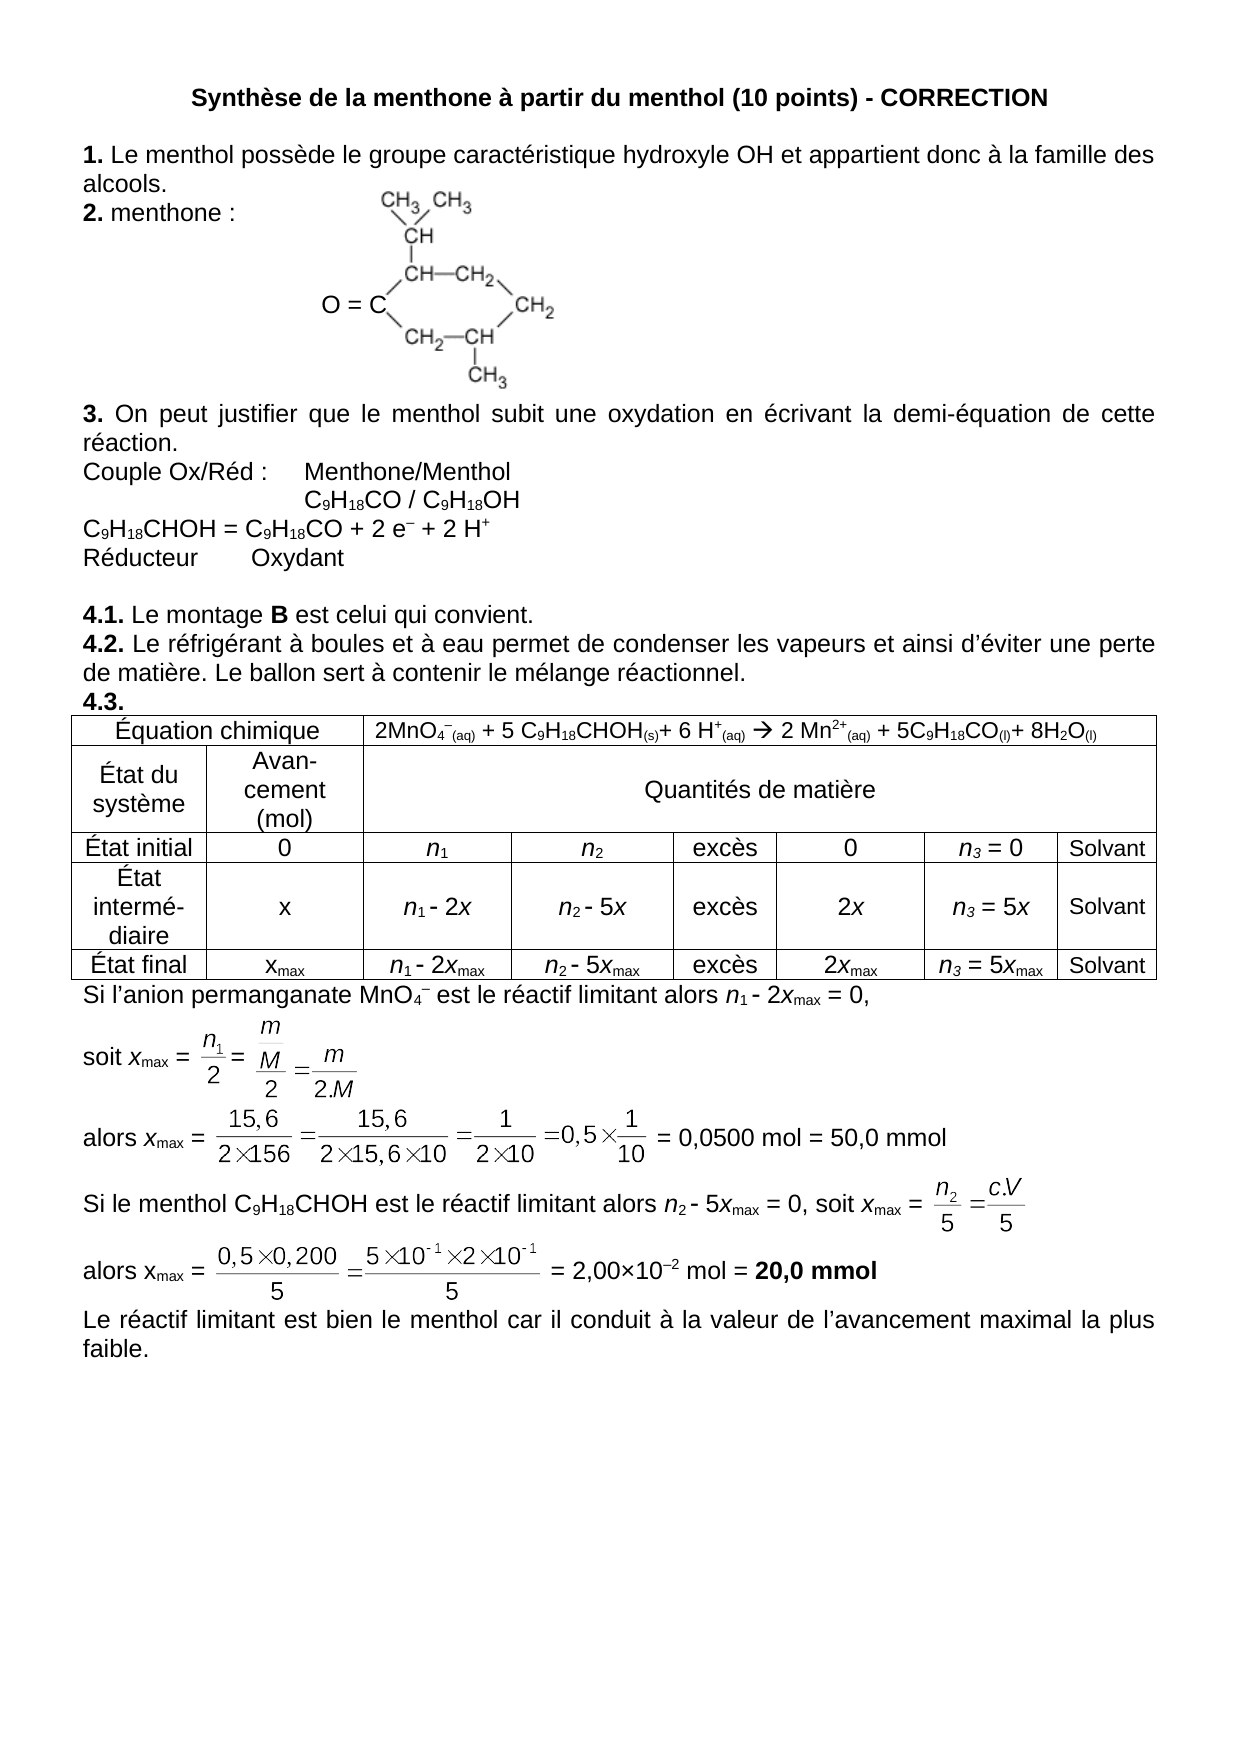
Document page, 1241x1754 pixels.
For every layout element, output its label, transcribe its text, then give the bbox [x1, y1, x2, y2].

text alors xmax = = 0,0500 mol = 50,0 mmol [83, 1103, 1157, 1172]
table_cell n3 = 0 [925, 833, 1057, 862]
table_cell n1  2x [364, 863, 511, 949]
table_cell n1 [364, 833, 511, 862]
text 4.1. Le montage B est celui qui convient. [83, 600, 1157, 629]
table_cell État intermé- diaire [72, 863, 206, 949]
text alors xmax = = 2,00×10–2 mol = 20,0 mmol [83, 1236, 1157, 1305]
text Synthèse de la menthone à partir du menthol (10 points) - CORRECTION [83, 83, 1157, 111]
table_cell État du système [72, 746, 206, 832]
text 3. On peut justifier que le menthol subit une oxydation en écrivant la demi-équation de cette réaction. [83, 399, 1157, 456]
table_cell n3 = 5x [925, 863, 1057, 949]
text Si le menthol C9H18CHOH est le réactif limitant alors n2  5xmax = 0, soit xmax = [83, 1172, 1157, 1236]
table_header 2MnO4–(aq) + 5 C9H18CHOH(s)+ 6 H+(aq)  2 Mn2+(aq) + 5C9H18CO(l)+ 8H2O(l) [364, 716, 1156, 745]
table_cell n2  5xmax [512, 950, 673, 979]
text Le réactif limitant est bien le menthol car il conduit à la valeur de l’avancement maximal la plus faible. [83, 1305, 1157, 1362]
text Réducteur Oxydant [83, 543, 1157, 571]
table_cell xmax [207, 950, 363, 979]
table_cell excès [674, 833, 776, 862]
text 1. Le menthol possède le groupe caractéristique hydroxyle OH et appartient donc à la famille des alcools. [83, 140, 1157, 198]
picture [285, 176, 561, 393]
table_cell 0 [207, 833, 363, 862]
text C9H18CHOH = C9H18CO + 2 e– + 2 H+ [83, 514, 1157, 543]
table_cell Avan- cement (mol) [207, 746, 363, 832]
table_cell 0 [777, 833, 924, 862]
text Couple Ox/Réd : Menthone/Menthol [83, 456, 1157, 485]
table_cell Quantités de matière [364, 746, 1156, 832]
table_cell Solvant [1058, 950, 1156, 979]
table_cell Solvant [1058, 833, 1156, 862]
table_cell État final [72, 950, 206, 979]
text 4.2. Le réfrigérant à boules et à eau permet de condenser les vapeurs et ainsi d’éviter une perte de matière. Le ballon sert à contenir le mélange réactionnel. [83, 629, 1157, 686]
table_cell 2x [777, 863, 924, 949]
text [561, 198, 1157, 226]
table_header Équation chimique [72, 716, 363, 745]
text Si l’anion permanganate MnO4– est le réactif limitant alors n1  2xmax = 0, [83, 980, 1157, 1009]
text soit xmax = = [83, 1009, 1157, 1103]
table_cell excès [674, 950, 776, 979]
table_cell 2xmax [777, 950, 924, 979]
table_cell n3 = 5xmax [925, 950, 1057, 979]
table_cell x [207, 863, 363, 949]
text C9H18CO / C9H18OH [83, 485, 1157, 514]
table_cell État initial [72, 833, 206, 862]
table_cell n1  2xmax [364, 950, 511, 979]
text 4.3. [83, 686, 1157, 715]
text 2. menthone : [83, 198, 285, 226]
table_cell n2 [512, 833, 673, 862]
table_cell n2  5x [512, 863, 673, 949]
table_cell excès [674, 863, 776, 949]
table_cell Solvant [1058, 863, 1156, 949]
